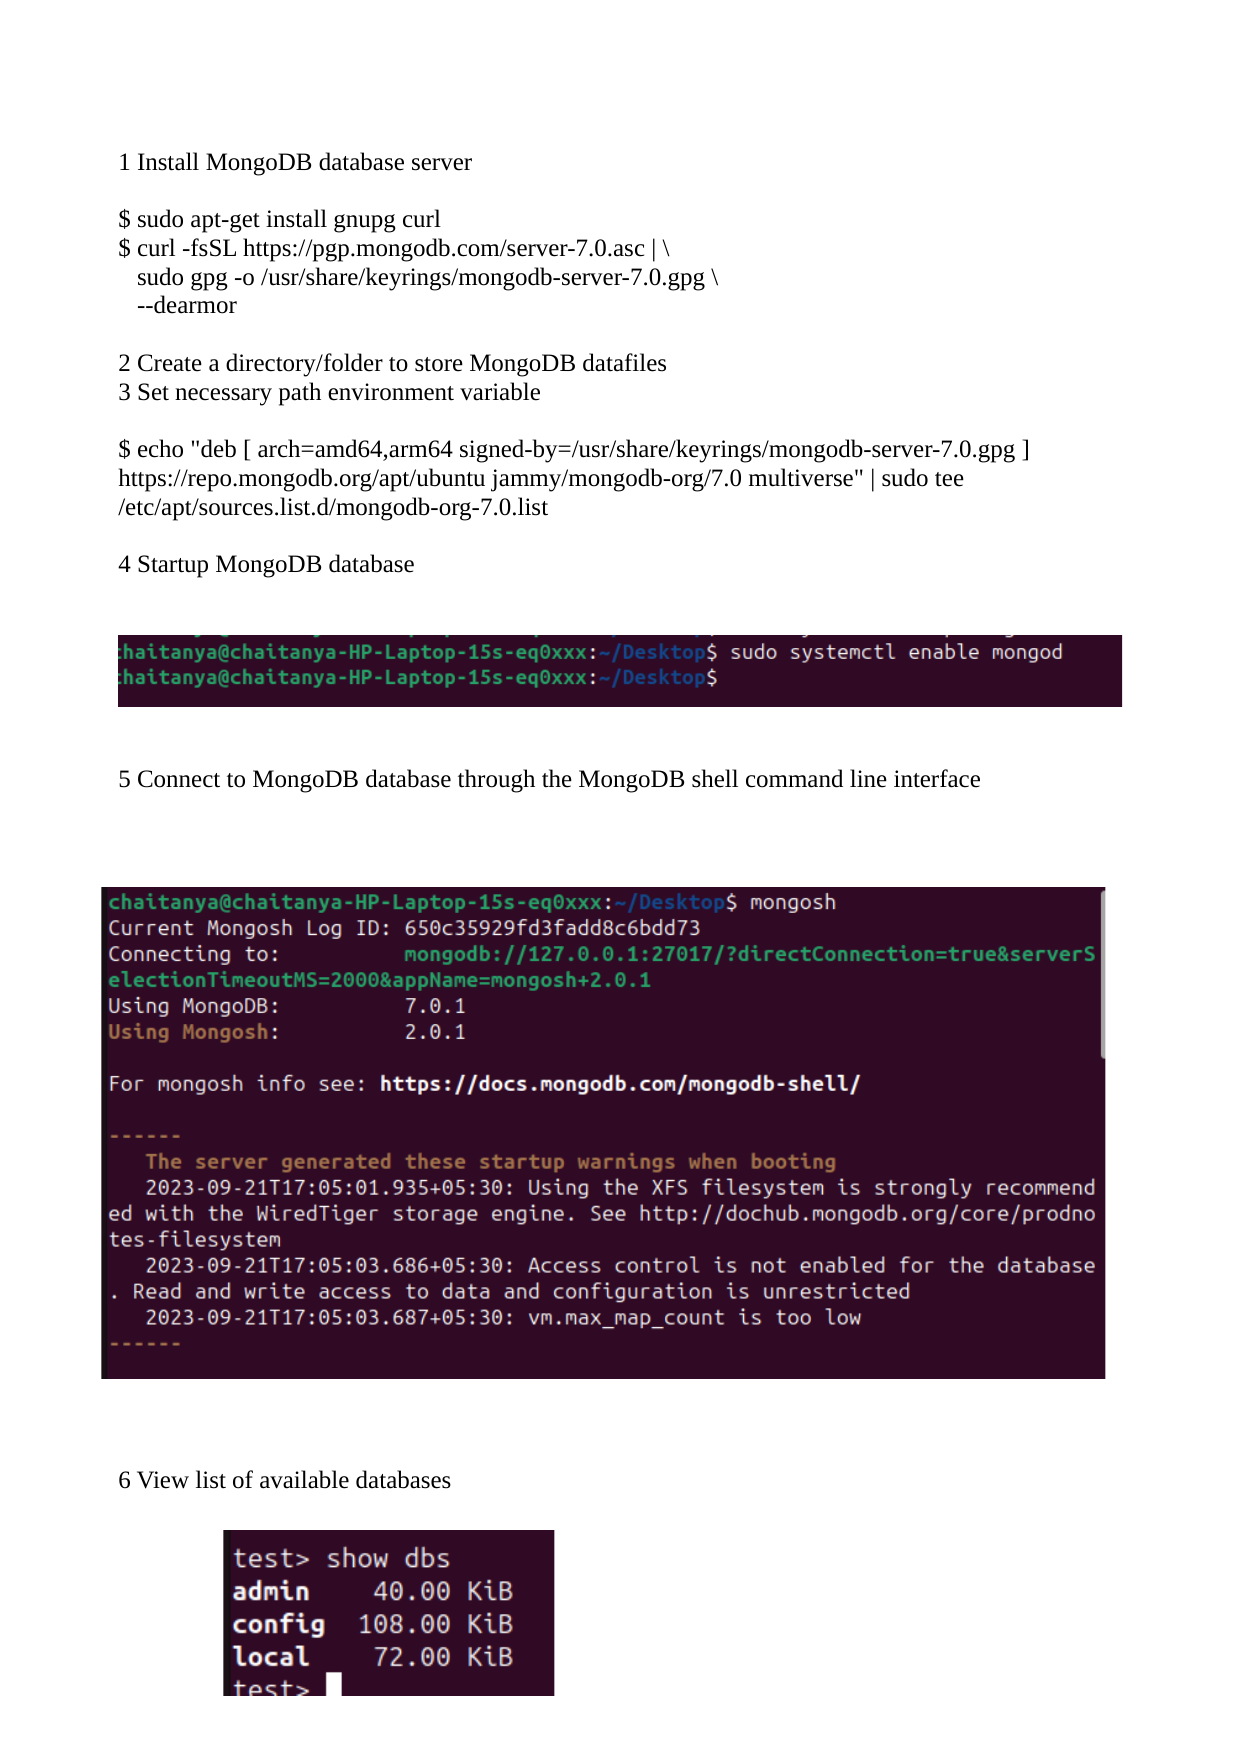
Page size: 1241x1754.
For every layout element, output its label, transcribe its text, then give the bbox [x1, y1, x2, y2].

text 1 Install MongoDB database server [118, 147, 1122, 176]
text $ curl -fsSL https://pgp.mongodb.com/server-7.0.asc | \ [118, 233, 1122, 262]
text 2 Create a directory/folder to store MongoDB datafiles [118, 348, 1122, 377]
picture [118, 635, 1123, 707]
text sudo gpg -o /usr/share/keyrings/mongodb-server-7.0.gpg \ [118, 262, 1122, 291]
text $ echo "deb [ arch=amd64,arm64 signed-by=/usr/share/keyrings/mongodb-server-7.0.gpg ] https://repo.mongodb.org/apt/ubuntu jammy/mongodb-org/7.0 multiverse" | sudo tee /etc/apt/sources.list.d/mongodb-org-7.0.list [118, 434, 1122, 521]
picture [101, 887, 1106, 1379]
text 5 Connect to MongoDB database through the MongoDB shell command line interface [118, 764, 1122, 793]
picture [223, 1530, 555, 1696]
text $ sudo apt-get install gnupg curl [118, 204, 1122, 233]
text 6 View list of available databases [118, 1465, 1122, 1494]
text 4 Startup MongoDB database [118, 549, 1122, 578]
text --dearmor [118, 291, 1122, 319]
text 3 Set necessary path environment variable [118, 377, 1122, 406]
